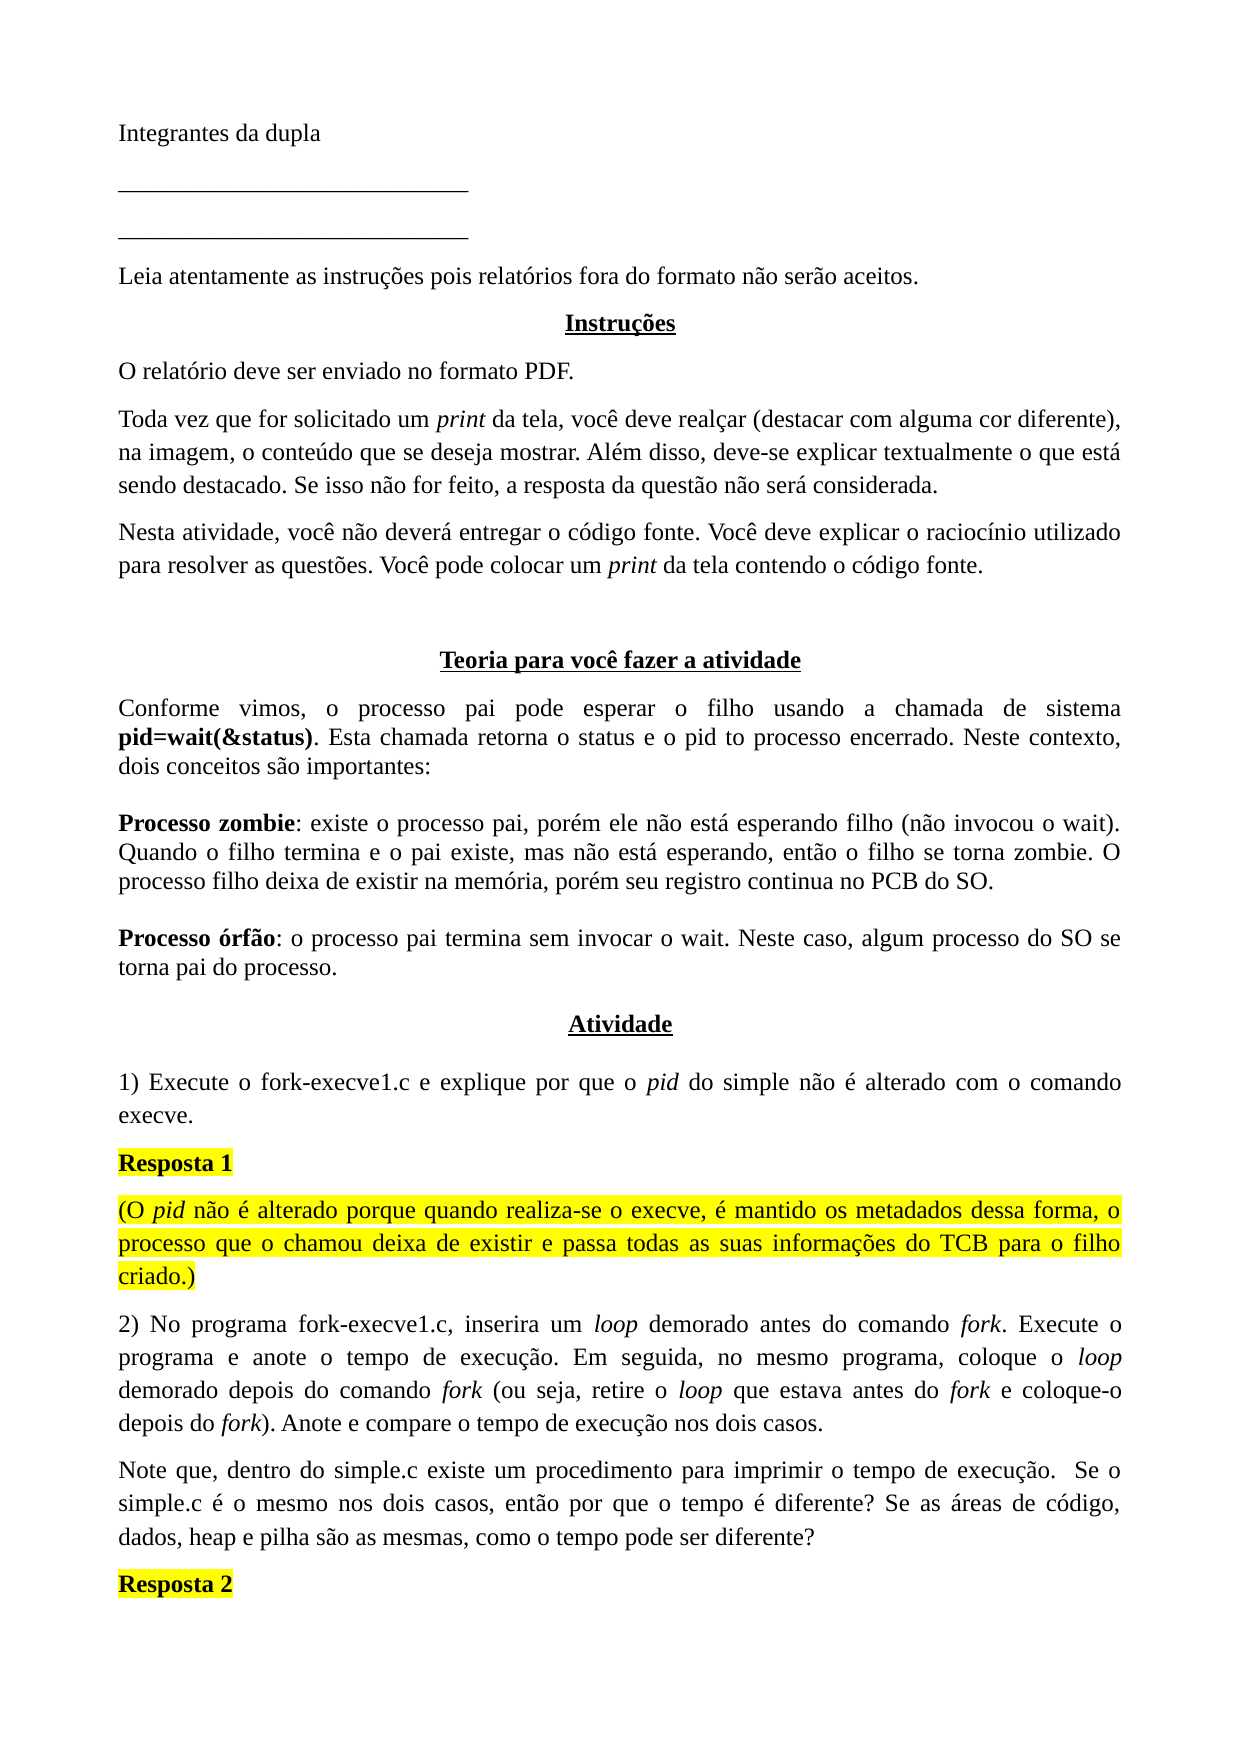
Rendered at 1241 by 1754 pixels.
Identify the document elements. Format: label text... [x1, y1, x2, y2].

text Teoria para você fazer a atividade [118, 646, 1122, 674]
text Instruções [118, 308, 1122, 337]
text Note que, dentro do simple.c existe um procedimento para imprimir o tempo de execução. Se o simple.c é o mesmo nos dois casos, então por que o tempo é diferente? Se as áreas de código, dados, heap e pilha são as mesmas, como o tempo pode ser diferente? [118, 1456, 1122, 1550]
text Processo zombie: existe o processo pai, porém ele não está esperando filho (não invocou o wait). Quando o filho termina e o pai existe, mas não está esperando, então o filho se torna zombie. O processo filho deixa de existir na memória, porém seu registro continua no PCB do SO. [118, 808, 1122, 894]
text Processo órfão: o processo pai termina sem invocar o wait. Neste caso, algum processo do SO se torna pai do processo. [118, 923, 1122, 981]
text O relatório deve ser enviado no formato PDF. [118, 356, 1122, 385]
text ____________________________ [118, 213, 1122, 242]
text Toda vez que for solicitado um print da tela, você deve realçar (destacar com alguma cor diferente), na imagem, o conteúdo que se deseja mostrar. Além disso, deve-se explicar textualmente o que está sendo destacado. Se isso não for feito, a resposta da questão não será considerada. [118, 404, 1122, 498]
text Leia atentamente as instruções pois relatórios fora do formato não serão aceitos. [118, 261, 1122, 290]
text Resposta 2 [118, 1569, 1122, 1598]
text Conforme vimos, o processo pai pode esperar o filho usando a chamada de sistema pid=wait(&status). Esta chamada retorna o status e o pid to processo encerrado. Neste contexto, dois conceitos são importantes: [118, 693, 1122, 779]
text Resposta 1 [118, 1148, 1122, 1176]
text Atividade [118, 1009, 1122, 1038]
text 2) No programa fork-execve1.c, inserira um loop demorado antes do comando fork. Execute o programa e anote o tempo de execução. Em seguida, no mesmo programa, coloque o loop demorado depois do comando fork (ou seja, retire o loop que estava antes do fork e coloque-o depois do fork). Anote e compare o tempo de execução nos dois casos. [118, 1309, 1122, 1437]
text Nesta atividade, você não deverá entregar o código fonte. Você deve explicar o raciocínio utilizado para resolver as questões. Você pode colocar um print da tela contendo o código fonte. [118, 517, 1122, 579]
text (O pid não é alterado porque quando realiza-se o execve, é mantido os metadados dessa forma, o processo que o chamou deixa de existir e passa todas as suas informações do TCB para o filho criado.) [118, 1195, 1122, 1290]
text 1) Execute o fork-execve1.c e explique por que o pid do simple não é alterado com o comando execve. [118, 1067, 1122, 1129]
text ____________________________ [118, 166, 1122, 194]
text Integrantes da dupla [118, 118, 1122, 147]
